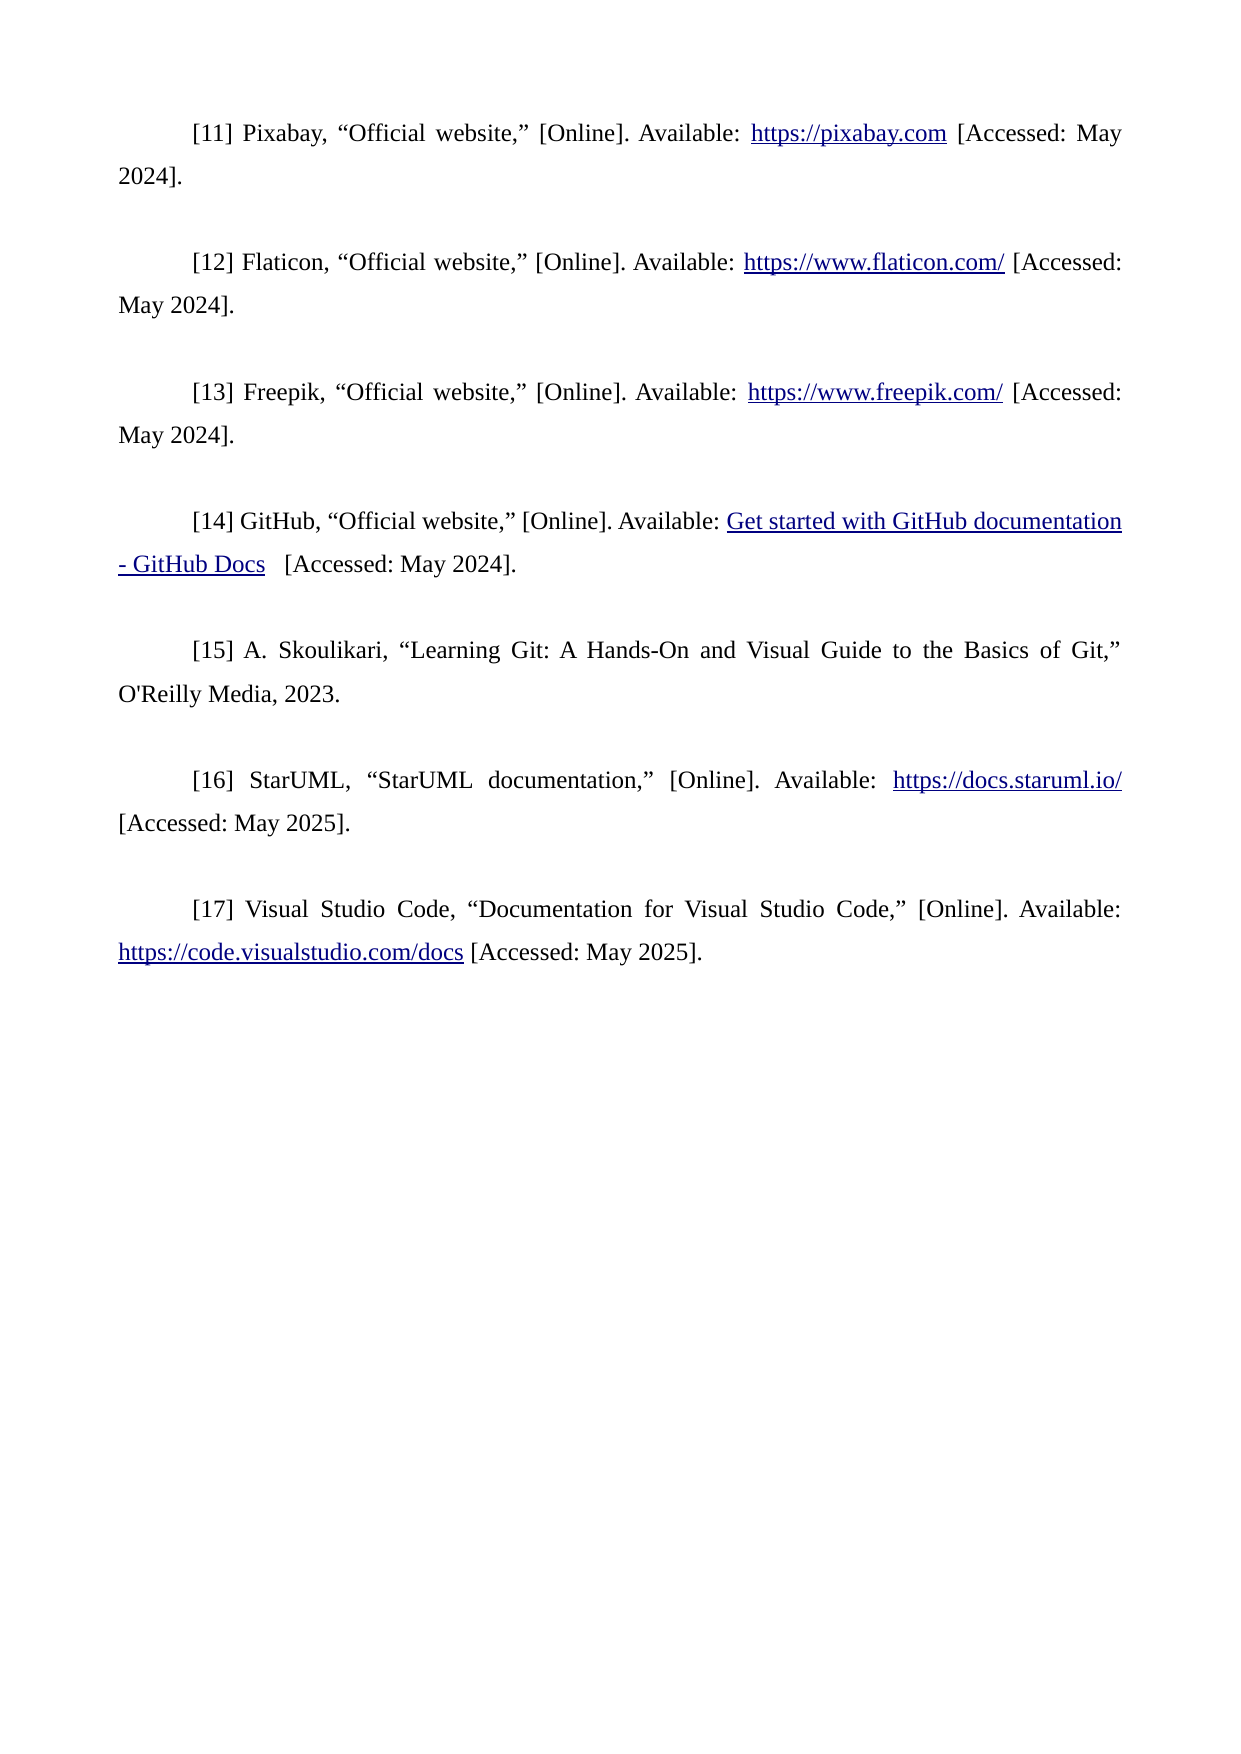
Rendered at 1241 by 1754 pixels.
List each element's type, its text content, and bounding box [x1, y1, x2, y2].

text [13] Freepik, “Official website,” [Online]. Available: https://www.freepik.com/ [Accessed: May 2024]. [118, 377, 1122, 449]
text [17] Visual Studio Code, “Documentation for Visual Studio Code,” [Online]. Available: https://code.visualstudio.com/docs [Accessed: May 2025]. [118, 894, 1122, 966]
text [16] StarUML, “StarUML documentation,” [Online]. Available: https://docs.staruml.io/ [Accessed: May 2025]. [118, 765, 1122, 837]
text [15] A. Skoulikari, “Learning Git: A Hands-On and Visual Guide to the Basics of Git,” O'Reilly Media, 2023. [118, 636, 1122, 707]
text [14] GitHub, “Official website,” [Online]. Available: Get started with GitHub documentation - GitHub Docs [Accessed: May 2024]. [118, 506, 1122, 578]
text [12] Flaticon, “Official website,” [Online]. Available: https://www.flaticon.com/ [Accessed: May 2024]. [118, 247, 1122, 319]
text [11] Pixabay, “Official website,” [Online]. Available: https://pixabay.com [Accessed: May 2024]. [118, 118, 1122, 190]
